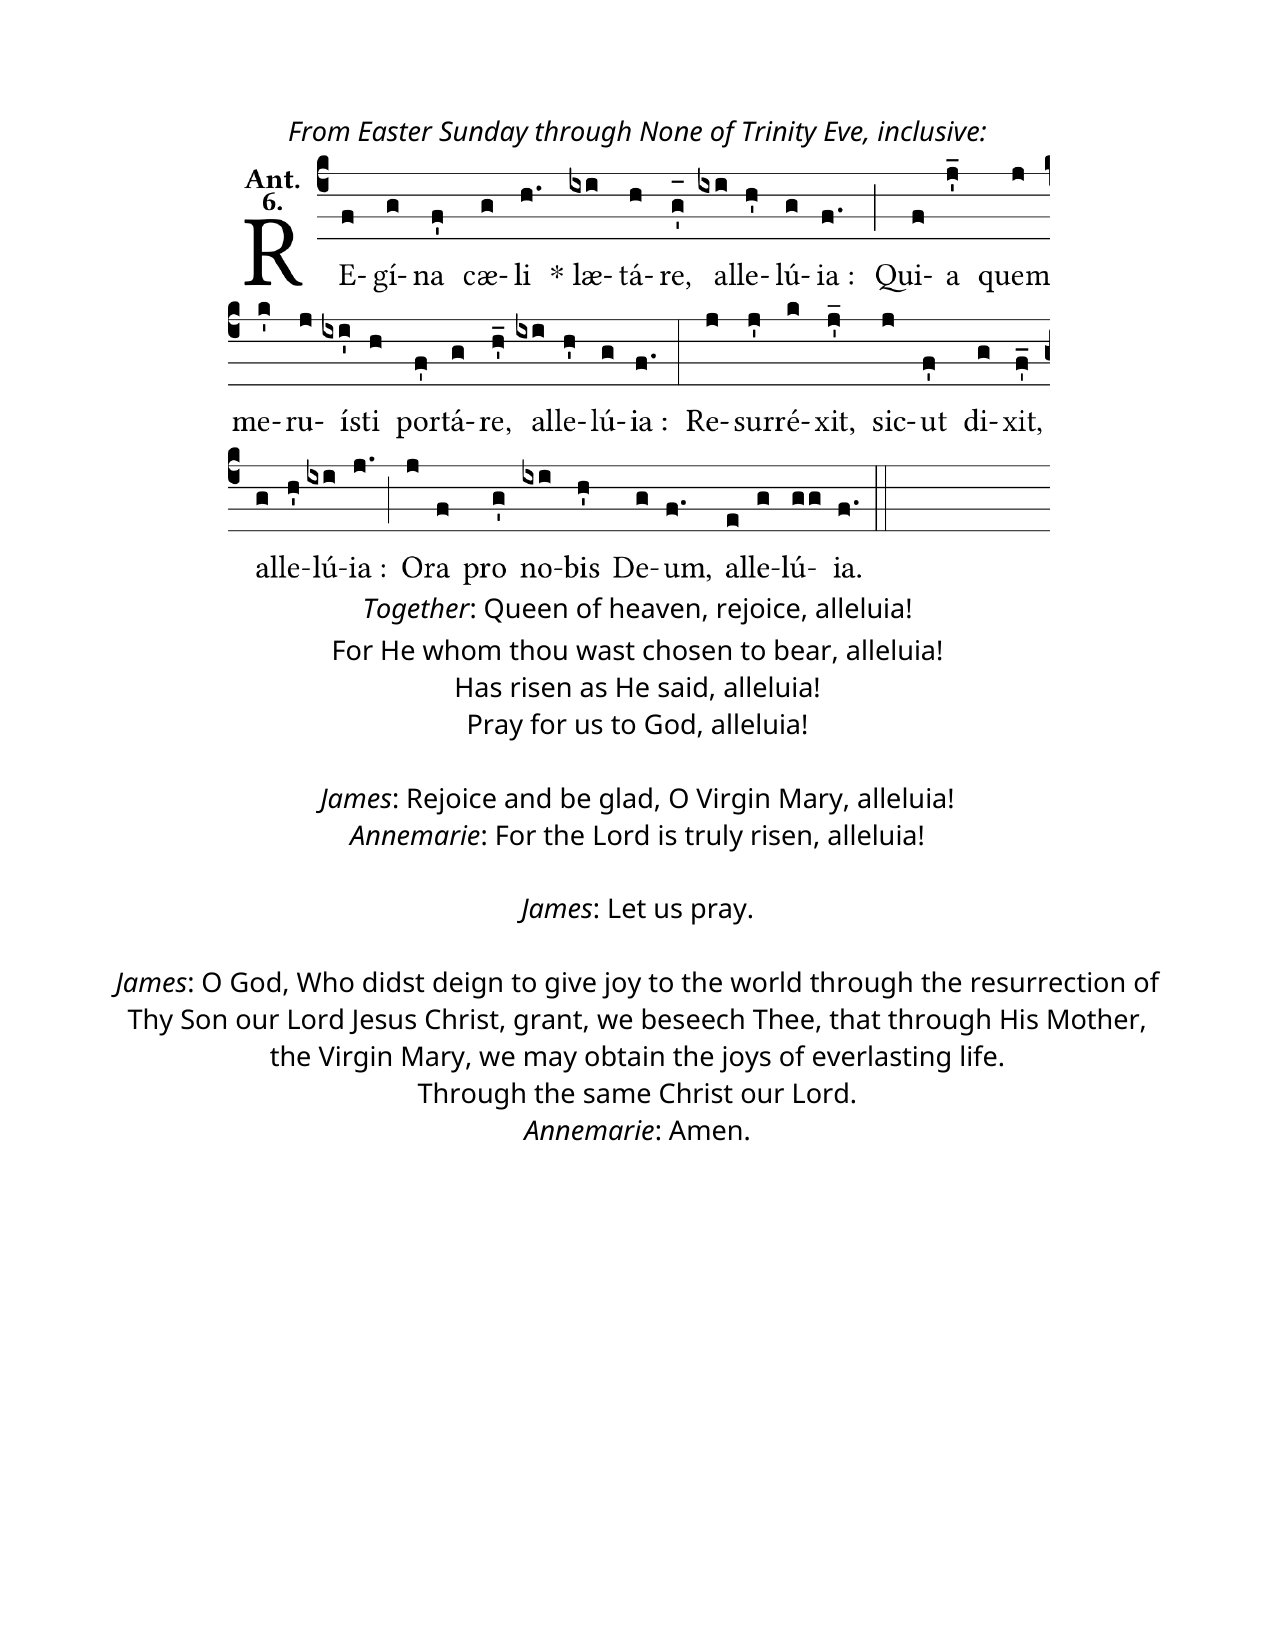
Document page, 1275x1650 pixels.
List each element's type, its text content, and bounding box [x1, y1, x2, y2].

text For He whom thou wast chosen to bear, alleluia! [112, 632, 1162, 669]
text Has risen as He said, alleluia! [112, 669, 1162, 706]
picture [225, 155, 1050, 586]
text James: Rejoice and be glad, O Virgin Mary, alleluia! [112, 779, 1162, 816]
text From Easter Sunday through None of Trinity Eve, inclusive: [112, 112, 1162, 149]
text Annemarie: Amen. [112, 1111, 1162, 1148]
text James: O God, Who didst deign to give joy to the world through the resurrection of Thy Son our Lord Jesus Christ, grant, we beseech Thee, that through His Mother, the Virgin Mary, we may obtain the joys of everlasting life. [112, 964, 1162, 1074]
text James: Let us pray. [112, 890, 1162, 927]
text Pray for us to God, alleluia! [112, 706, 1162, 742]
text Together: Queen of heaven, rejoice, alleluia! [112, 589, 1162, 626]
text Annemarie: For the Lord is truly risen, alleluia! [112, 816, 1162, 853]
text Through the same Christ our Lord. [112, 1074, 1162, 1111]
